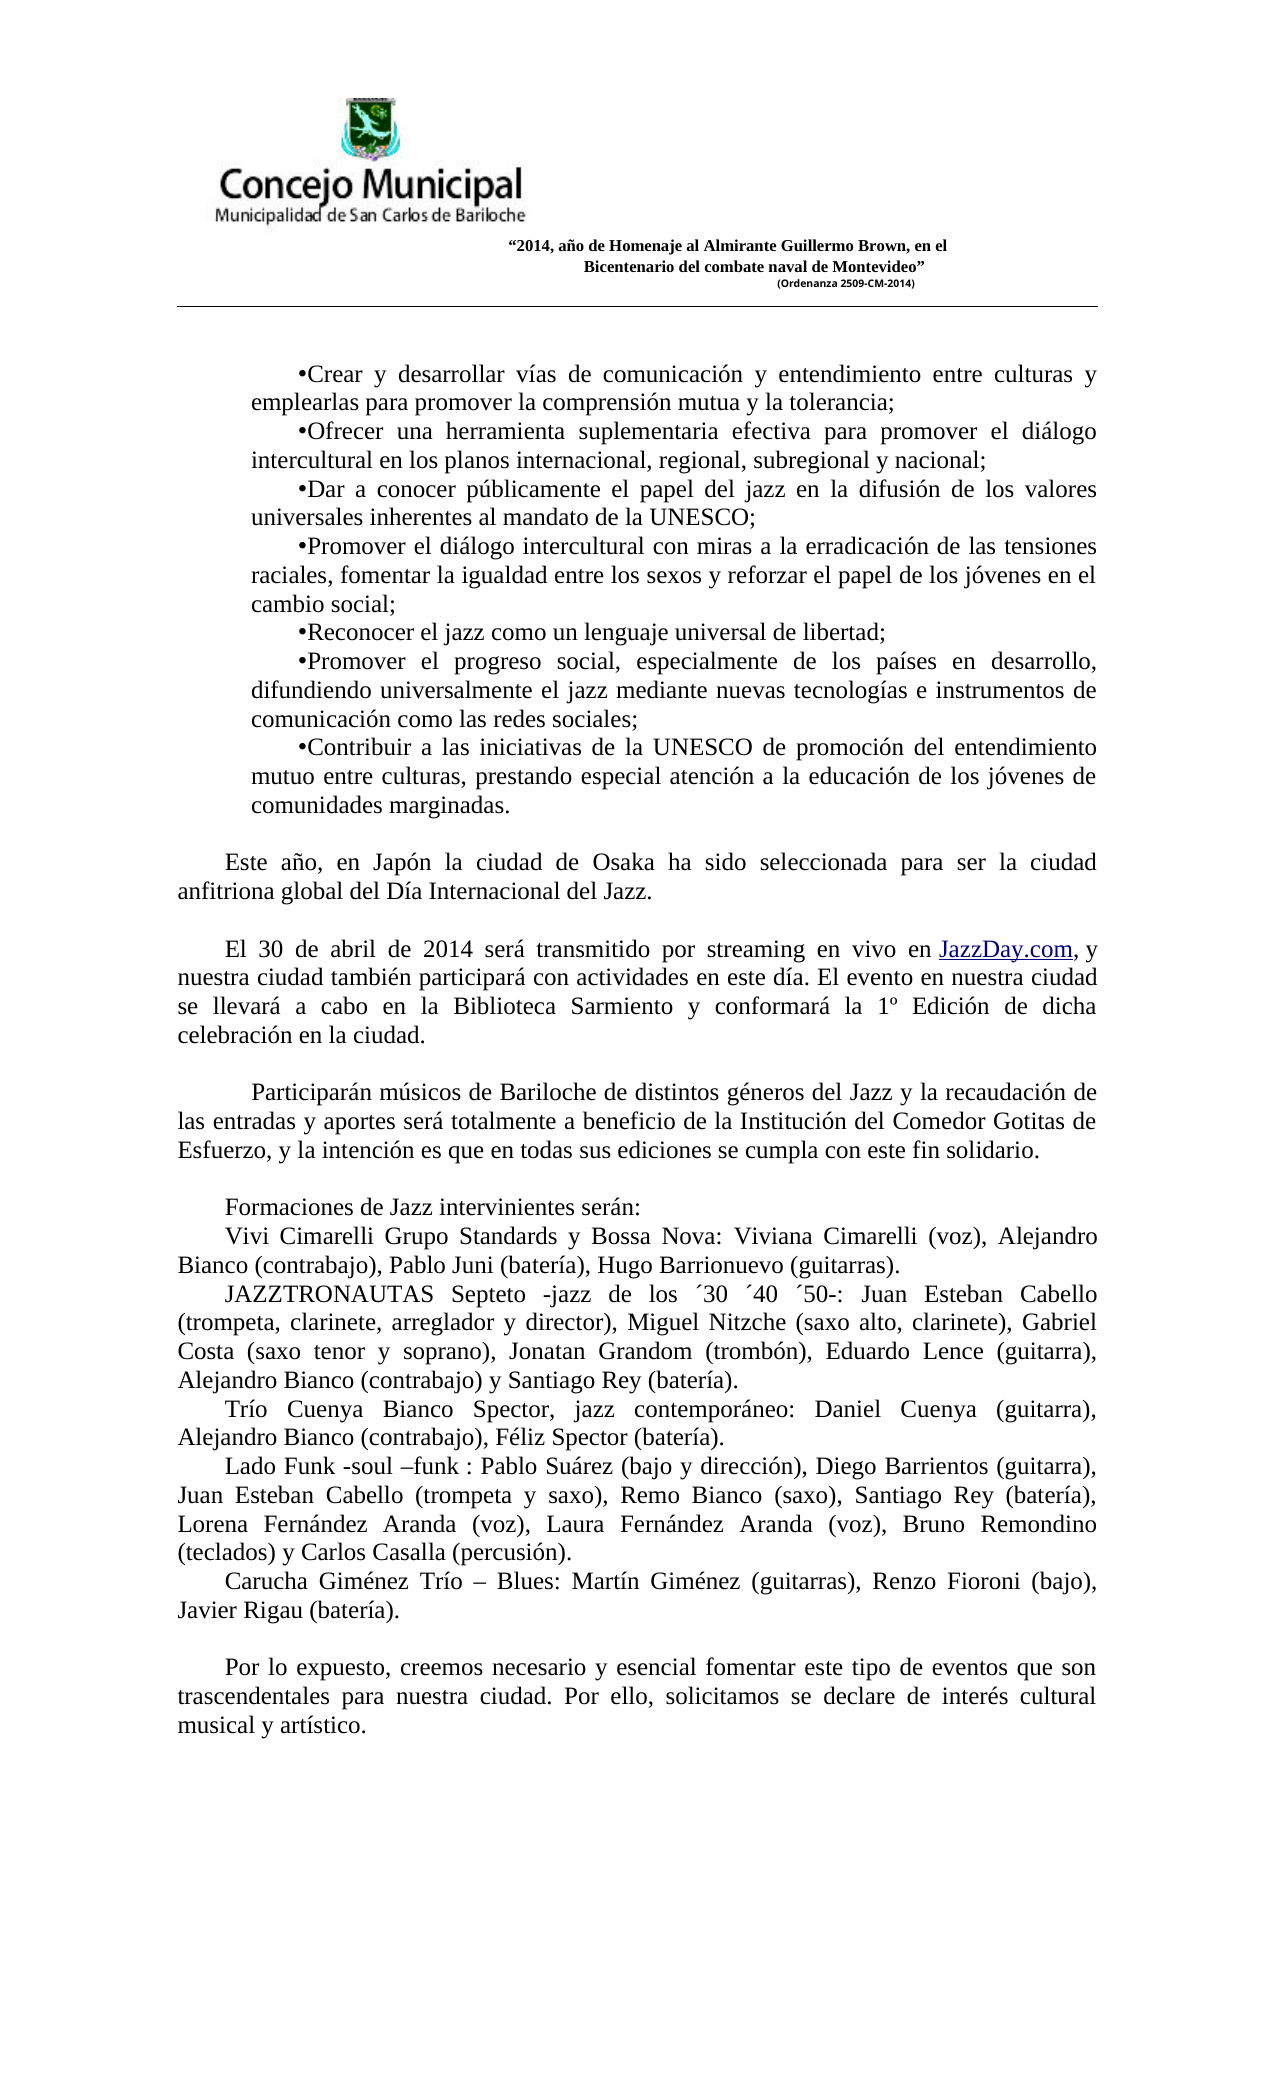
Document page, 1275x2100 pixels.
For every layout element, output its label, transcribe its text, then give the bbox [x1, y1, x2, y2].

list Contribuir a las iniciativas de la UNESCO de promoción del entendimiento mutuo entre culturas, prestando especial atención a la educación de los jóvenes de comunidades marginadas. [177, 732, 1098, 819]
picture [194, 98, 554, 234]
list Promover el progreso social, especialmente de los países en desarrollo, difundiendo universalmente el jazz mediante nuevas tecnologías e instrumentos de comunicación como las redes sociales; [177, 646, 1098, 732]
text Vivi Cimarelli Grupo Standards y Bossa Nova: Viviana Cimarelli (voz), Alejandro Bianco (contrabajo), Pablo Juni (batería), Hugo Barrionuevo (guitarras). [177, 1221, 1098, 1279]
list Dar a conocer públicamente el papel del jazz en la difusión de los valores universales inherentes al mandato de la UNESCO; [177, 474, 1098, 531]
text Lado Funk -soul –funk : Pablo Suárez (bajo y dirección), Diego Barrientos (guitarra), Juan Esteban Cabello (trompeta y saxo), Remo Bianco (saxo), Santiago Rey (batería), Lorena Fernández Aranda (voz), Laura Fernández Aranda (voz), Bruno Remondino (teclados) y Carlos Casalla (percusión). [177, 1451, 1098, 1566]
text Carucha Giménez Trío – Blues: Martín Giménez (guitarras), Renzo Fioroni (bajo), Javier Rigau (batería). [177, 1566, 1098, 1624]
text Formaciones de Jazz intervinientes serán: [177, 1192, 1098, 1221]
list Promover el diálogo intercultural con miras a la erradicación de las tensiones raciales, fomentar la igualdad entre los sexos y reforzar el papel de los jóvenes en el cambio social; [177, 531, 1098, 617]
list Crear y desarrollar vías de comunicación y entendimiento entre culturas y emplearlas para promover la comprensión mutua y la tolerancia; [177, 359, 1098, 416]
text Participarán músicos de Bariloche de distintos géneros del Jazz y la recaudación de las entradas y aportes será totalmente a beneficio de la Institución del Comedor Gotitas de Esfuerzo, y la intención es que en todas sus ediciones se cumpla con este fin solidario. [177, 1077, 1098, 1164]
text Trío Cuenya Bianco Spector, jazz contemporáneo: Daniel Cuenya (guitarra), Alejandro Bianco (contrabajo), Féliz Spector (batería). [177, 1394, 1098, 1451]
text Por lo expuesto, creemos necesario y esencial fomentar este tipo de eventos que son trascendentales para nuestra ciudad. Por ello, solicitamos se declare de interés cultural musical y artístico. [177, 1652, 1098, 1739]
text Este año, en Japón la ciudad de Osaka ha sido seleccionada para ser la ciudad anfitriona global del Día Internacional del Jazz. [177, 847, 1098, 905]
list Reconocer el jazz como un lenguaje universal de libertad; [177, 617, 1098, 646]
list Ofrecer una herramienta suplementaria efectiva para promover el diálogo intercultural en los planos internacional, regional, subregional y nacional; [177, 416, 1098, 474]
text El 30 de abril de 2014 será transmitido por streaming en vivo en JazzDay.com, y nuestra ciudad también participará con actividades en este día. El evento en nuestra ciudad se llevará a cabo en la Biblioteca Sarmiento y conformará la 1º Edición de dicha celebración en la ciudad. [177, 934, 1098, 1049]
text JAZZTRONAUTAS Septeto -jazz de los ´30 ´40 ´50-: Juan Esteban Cabello (trompeta, clarinete, arreglador y director), Miguel Nitzche (saxo alto, clarinete), Gabriel Costa (saxo tenor y soprano), Jonatan Grandom (trombón), Eduardo Lence (guitarra), Alejandro Bianco (contrabajo) y Santiago Rey (batería). [177, 1279, 1098, 1394]
